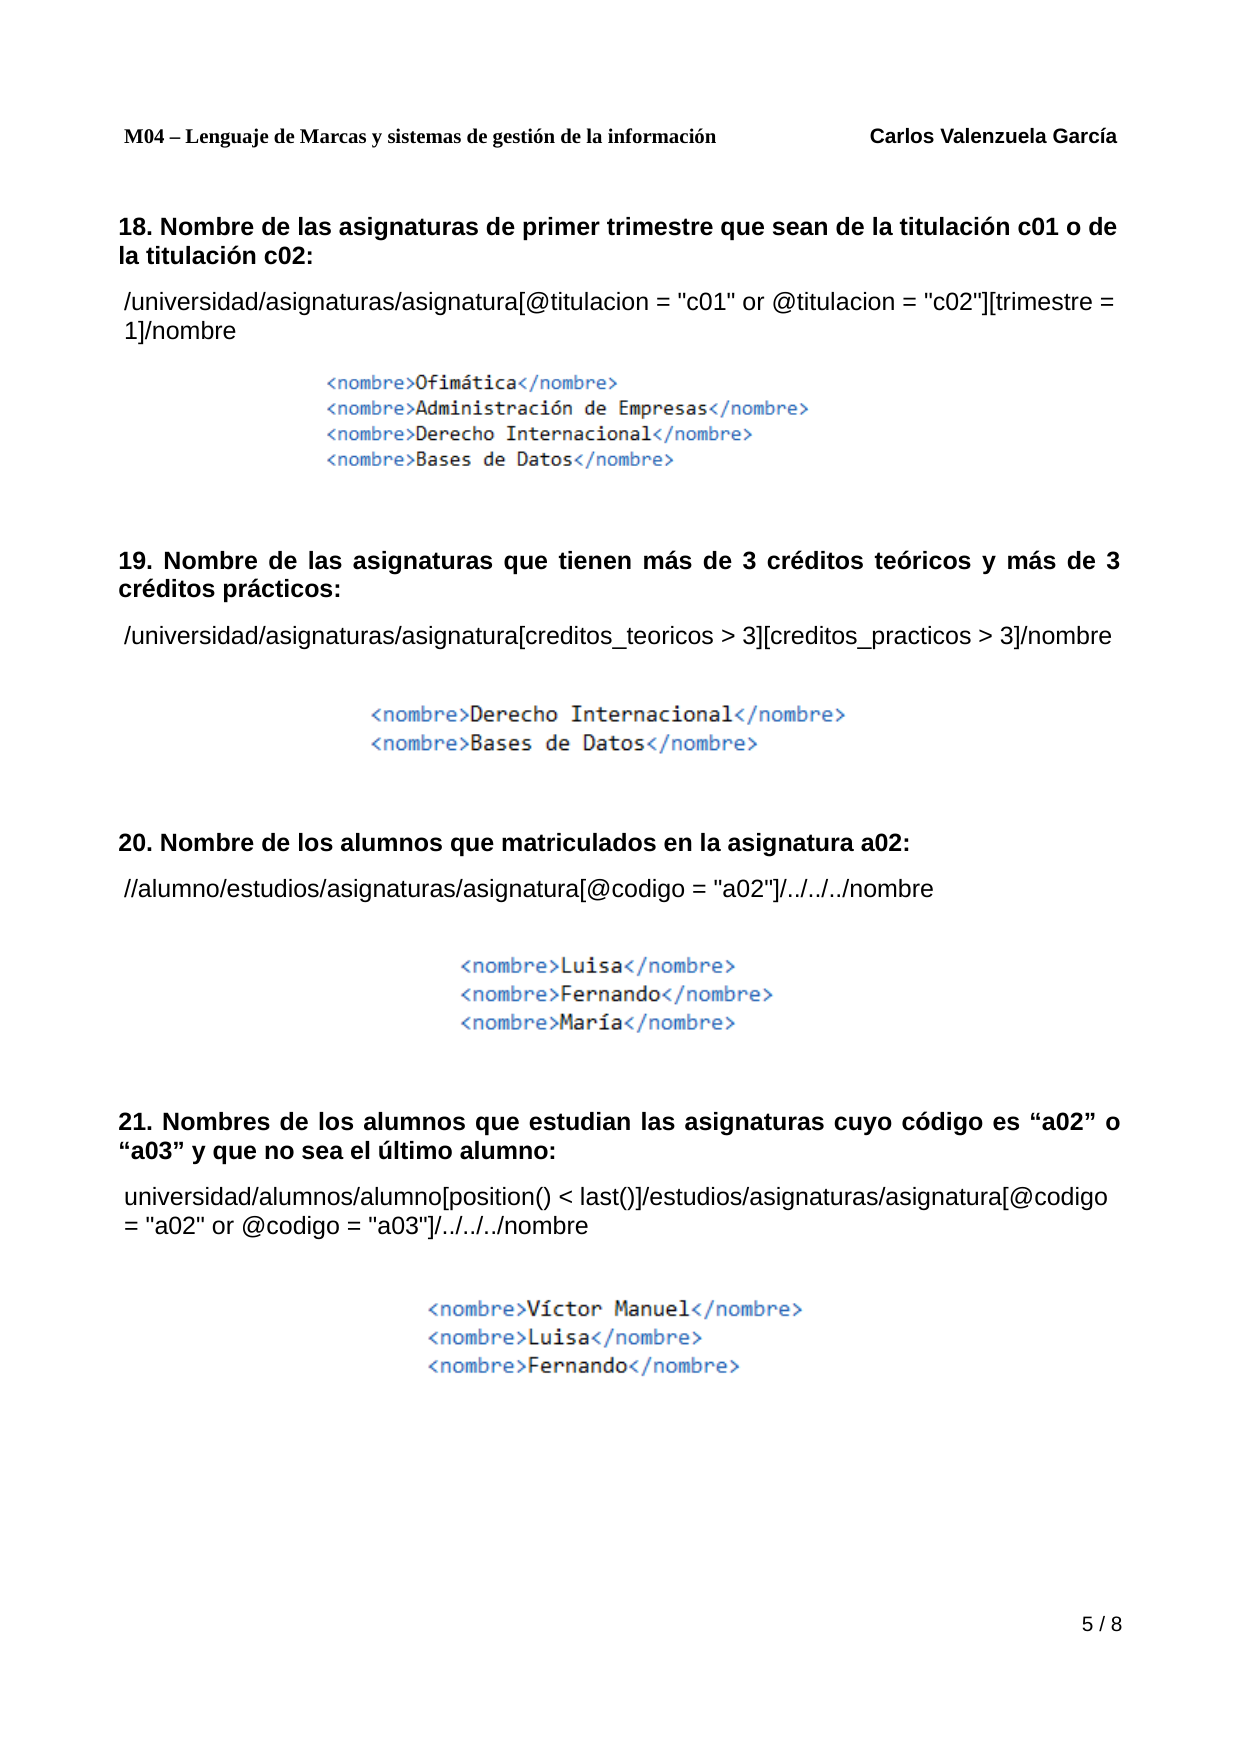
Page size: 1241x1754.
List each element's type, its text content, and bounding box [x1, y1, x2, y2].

table_cell [118, 668, 1122, 799]
picture [364, 701, 876, 765]
table_header universidad/alumnos/alumno[position() < last()]/estudios/asignaturas/asignatura[@codigo = "a02" or @codigo = "a03"]/../../../nombre [118, 1165, 1122, 1258]
picture [421, 1292, 819, 1392]
table_cell [118, 921, 1122, 1078]
text 18. Nombre de las asignaturas de primer trimestre que sean de la titulación c01 o de la titulación c02: [118, 212, 1122, 269]
table_cell [118, 483, 1122, 517]
text 21. Nombres de los alumnos que estudian las asignaturas cuyo código es “a02” o “a03” y que no sea el último alumno: [118, 1107, 1122, 1164]
table_header /universidad/asignaturas/asignatura[@titulacion = "c01" or @titulacion = "c02"][trimestre = 1]/nombre [118, 269, 1122, 362]
table_cell [118, 363, 1122, 482]
picture [452, 951, 788, 1044]
table_header //alumno/estudios/asignaturas/asignatura[@codigo = "a02"]/../../../nombre [118, 856, 1122, 921]
text 20. Nombre de los alumnos que matriculados en la asignatura a02: [118, 799, 1122, 856]
picture [319, 368, 828, 483]
table_cell [118, 1258, 1122, 1426]
text 19. Nombre de las asignaturas que tienen más de 3 créditos teóricos y más de 3 créditos prácticos: [118, 517, 1122, 603]
table_header /universidad/asignaturas/asignatura[creditos_teoricos > 3][creditos_practicos > 3]/nombre [118, 603, 1122, 667]
